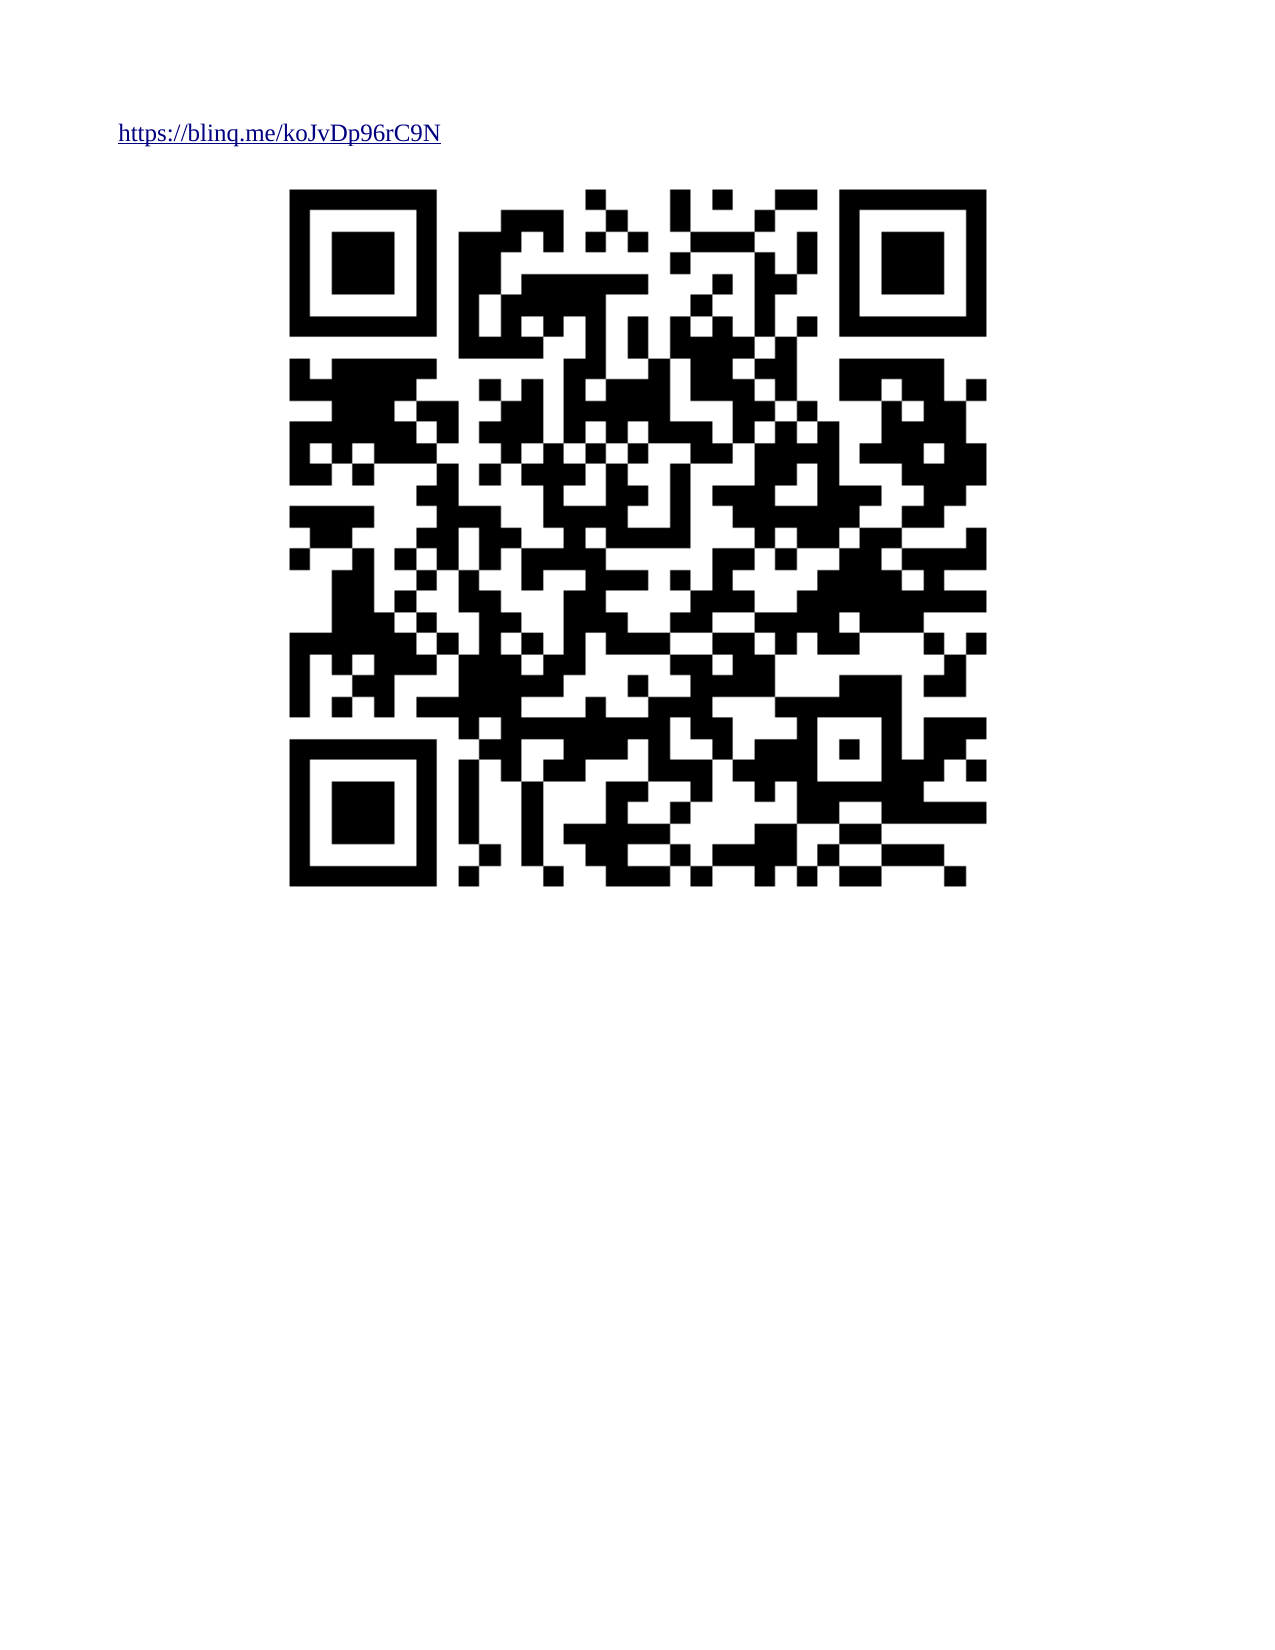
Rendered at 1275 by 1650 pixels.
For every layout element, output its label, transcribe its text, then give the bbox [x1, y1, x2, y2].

picture [246, 146, 1029, 929]
text https://blinq.me/koJvDp96rC9N [118, 118, 1157, 147]
